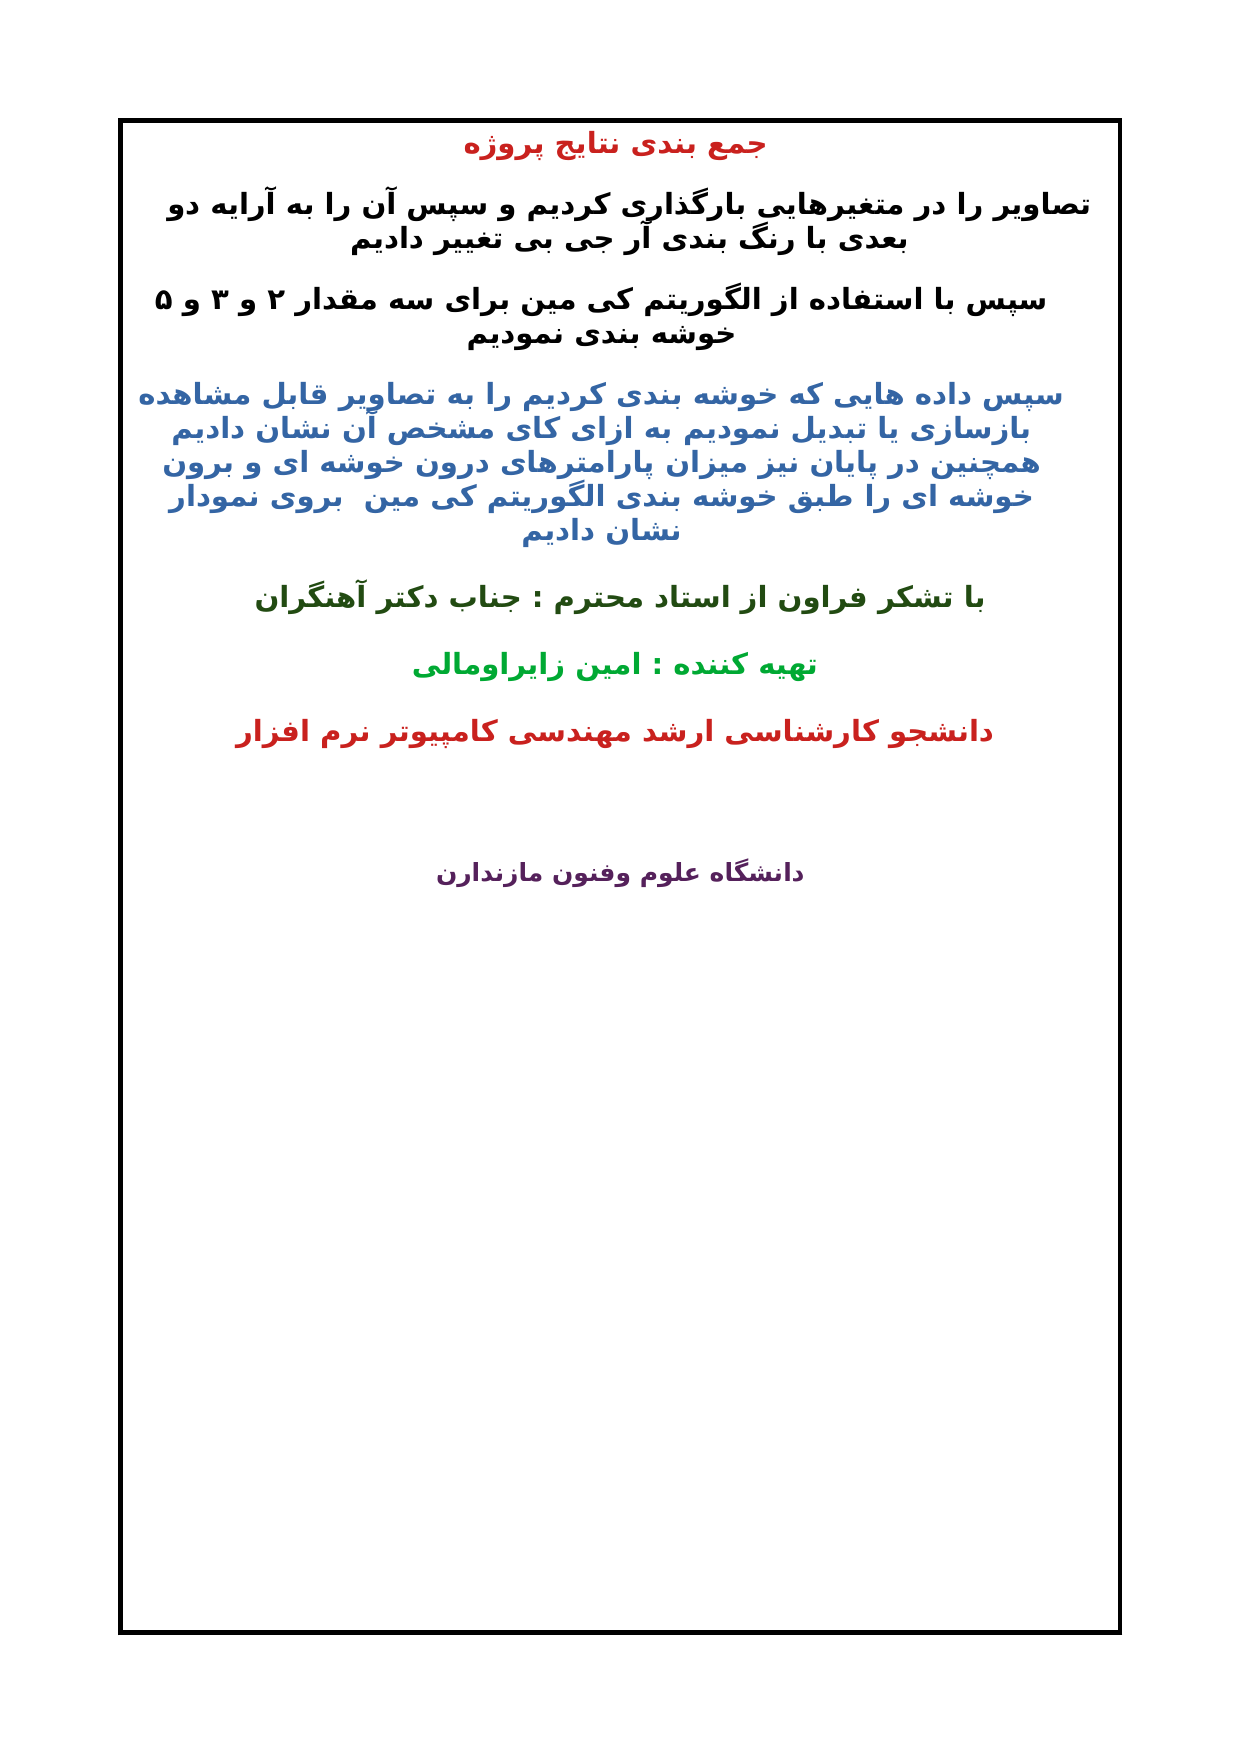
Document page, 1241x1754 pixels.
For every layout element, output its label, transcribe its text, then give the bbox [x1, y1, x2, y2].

subtitle جمع بندی نتایج پروژه [163, 126, 1068, 160]
subtitle با تشکر فراون از استاد محترم : جناب دکتر آهنگران [126, 580, 1114, 614]
subtitle دانشجو کارشناسی ارشد مهندسی کامپیوتر نرم افزار [126, 715, 1114, 749]
subtitle تهیه کننده : امین زایراومالی [126, 647, 1114, 681]
subtitle سپس داده هایی که خوشه بندی کردیم را به تصاویر قابل مشاهده بازسازی یا تبدیل نمودیم به ازای کای مشخص آن نشان دادیم همچنین در پایان نیز میزان پارامترهای درون خوشه ای و برون خوشه ای را طبق خوشه بندی الگوریتم کی مین بروی نمودار نشان دادیم [126, 377, 1077, 547]
subtitle تصاویر را در متغیرهایی بارگذاری کردیم و سپس آن را به آرایه دو بعدی با رنگ بندی آر جی بی تغییر دادیم [154, 187, 1105, 255]
subtitle سپس با استفاده از الگوریتم کی مین برای سه مقدار ۲ و ۳ و ۵ خوشه بندی نمودیم [126, 282, 1077, 350]
subtitle دانشگاه علوم وفنون مازندارن [126, 858, 1114, 888]
